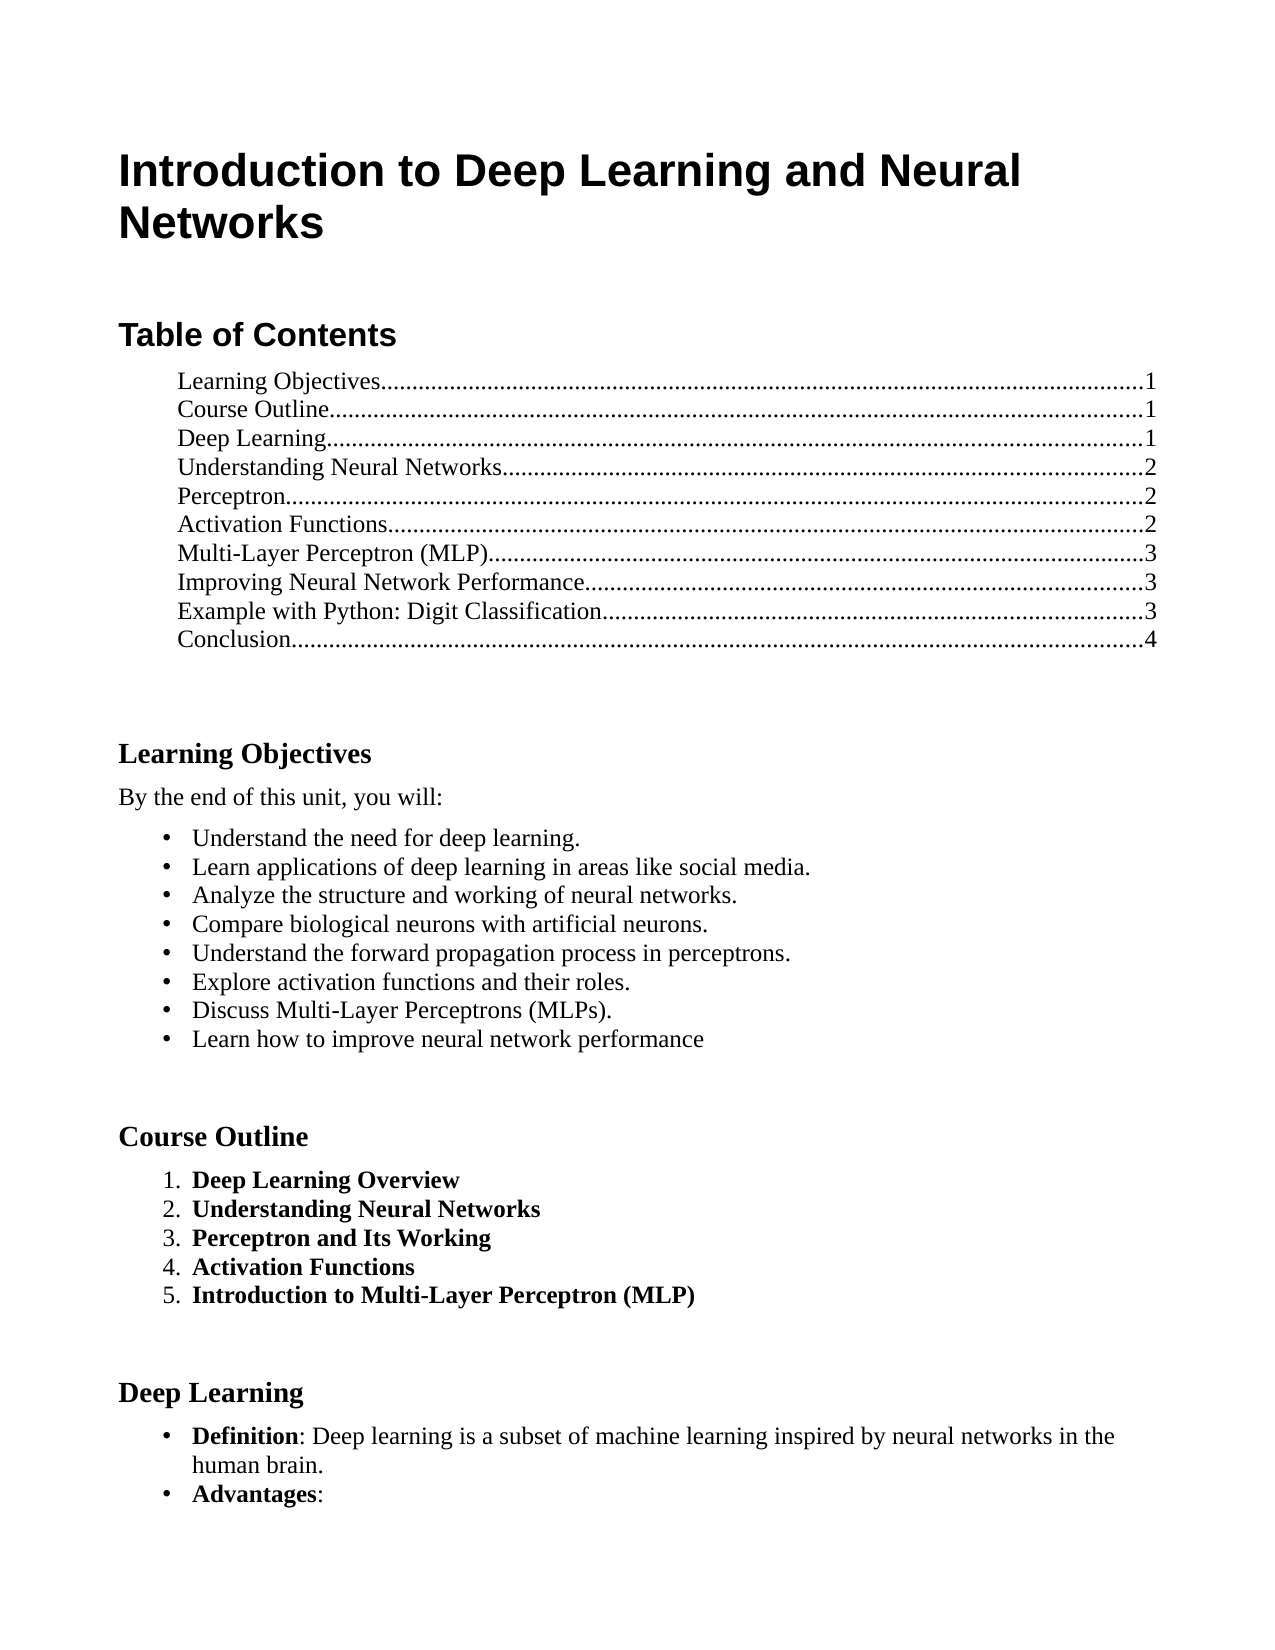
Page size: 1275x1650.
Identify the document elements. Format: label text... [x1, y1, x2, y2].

subtitle Table of Contents [118, 315, 1157, 353]
list Understanding Neural Networks [162, 1194, 1157, 1223]
text Example with Python: Digit Classification 3 [177, 596, 1157, 624]
text By the end of this unit, you will: [118, 782, 1157, 811]
subtitle Learning Objectives [118, 736, 1157, 769]
list Understand the forward propagation process in perceptrons. [162, 938, 1157, 967]
list Understand the need for deep learning. [162, 823, 1157, 852]
list Learn how to improve neural network performance [162, 1024, 1157, 1053]
list Deep Learning Overview [162, 1165, 1157, 1194]
text Understanding Neural Networks 2 [177, 452, 1157, 481]
subtitle Deep Learning [118, 1375, 1157, 1409]
list Perceptron and Its Working [162, 1223, 1157, 1252]
text Multi-Layer Perceptron (MLP) 3 [177, 538, 1157, 567]
list Advantages: [162, 1479, 1157, 1508]
text Perceptron 2 [177, 481, 1157, 509]
text Improving Neural Network Performance 3 [177, 567, 1157, 596]
text Activation Functions 2 [177, 509, 1157, 538]
text Course Outline 1 [177, 394, 1157, 423]
text Learning Objectives 1 [177, 366, 1157, 394]
list Compare biological neurons with artificial neurons. [162, 909, 1157, 938]
subtitle Course Outline [118, 1119, 1157, 1153]
text Deep Learning 1 [177, 423, 1157, 452]
list Explore activation functions and their roles. [162, 967, 1157, 996]
list Definition: Deep learning is a subset of machine learning inspired by neural networks in the human brain. [162, 1421, 1157, 1479]
text Conclusion 4 [177, 624, 1157, 653]
list Discuss Multi-Layer Perceptrons (MLPs). [162, 996, 1157, 1024]
subtitle Introduction to Deep Learning and Neural Networks [118, 143, 1157, 248]
list Analyze the structure and working of neural networks. [162, 881, 1157, 909]
list Introduction to Multi-Layer Perceptron (MLP) [162, 1280, 1157, 1309]
list Activation Functions [162, 1252, 1157, 1280]
list Learn applications of deep learning in areas like social media. [162, 852, 1157, 881]
